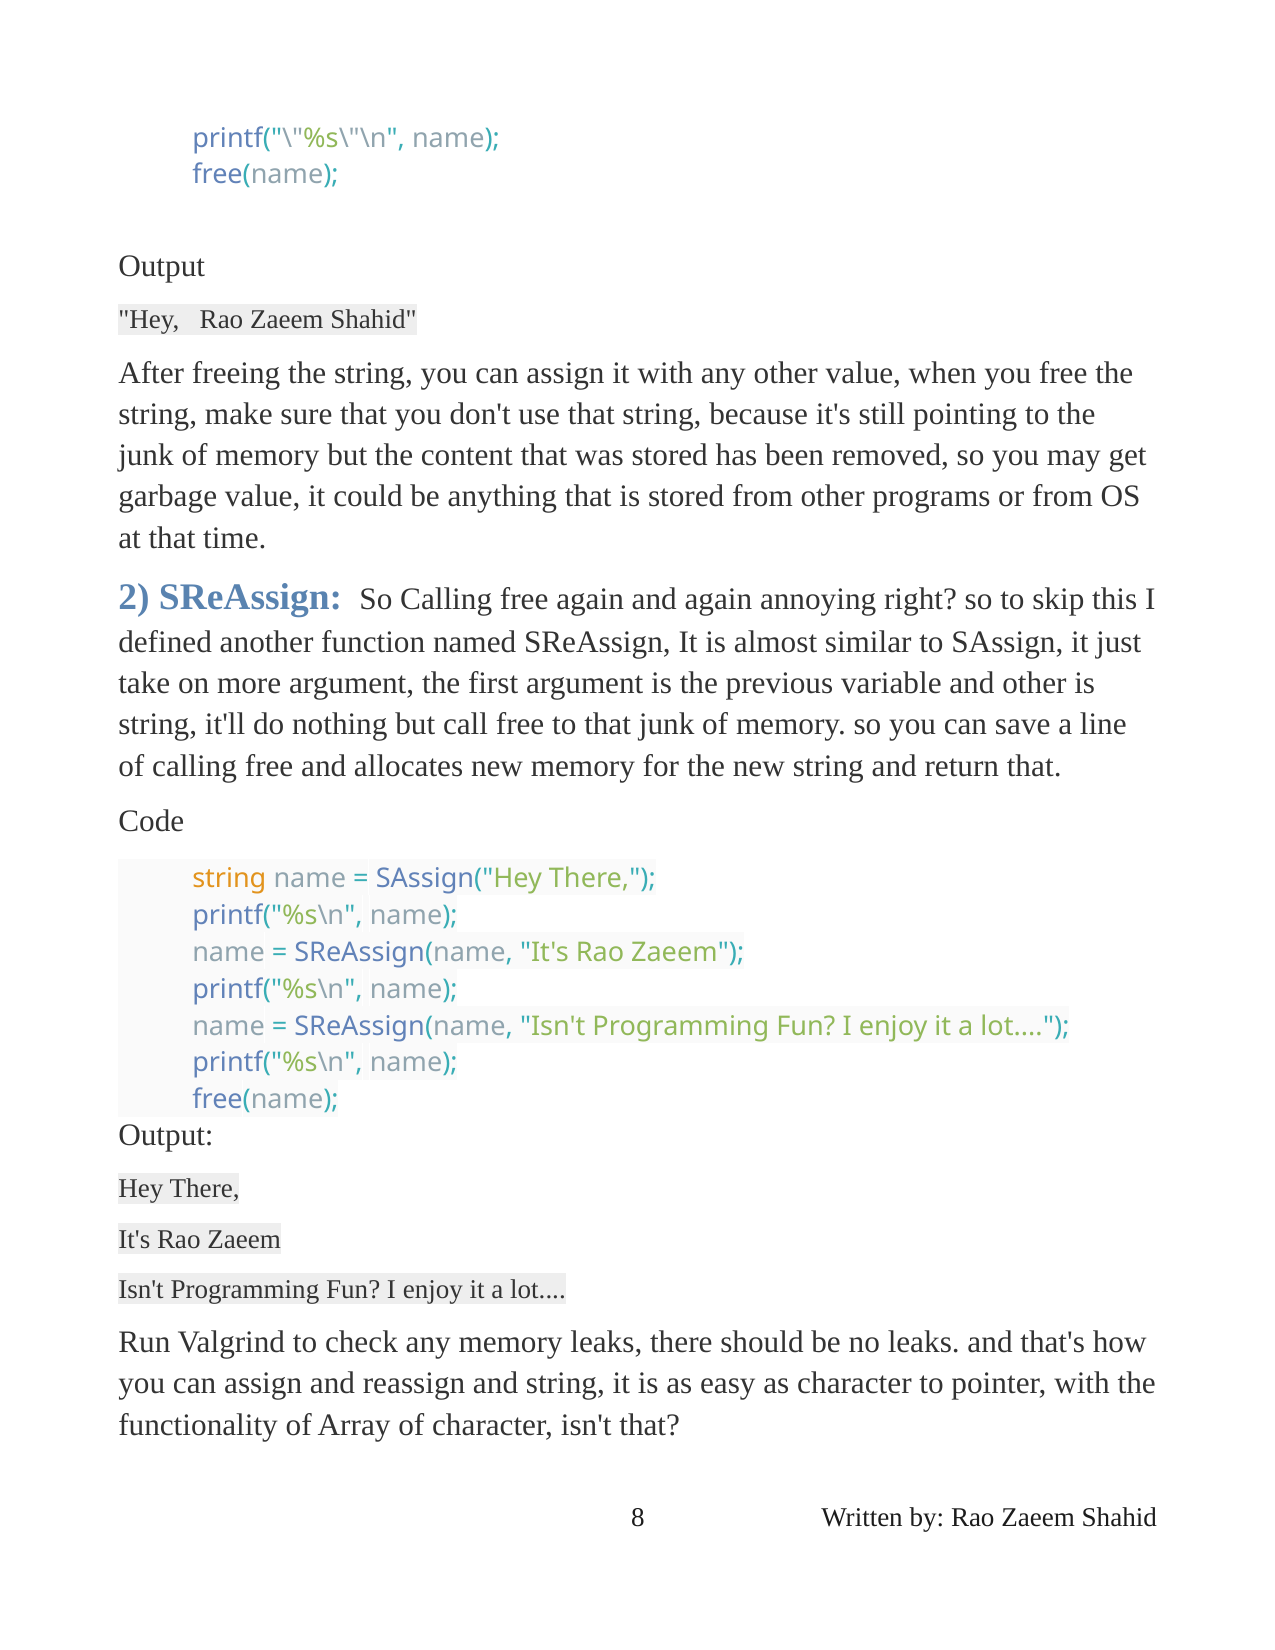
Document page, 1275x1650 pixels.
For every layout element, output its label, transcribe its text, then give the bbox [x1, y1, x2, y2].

text string name = SAssign("Hey There,"); [118, 858, 1157, 895]
text Run Valgrind to check any memory leaks, there should be no leaks. and that's how you can assign and reassign and string, it is as easy as character to pointer, with the functionality of Array of character, isn't that? [118, 1323, 1157, 1442]
text printf("\"%s\"\n", name); [118, 118, 1157, 155]
text printf("%s\n", name); [118, 969, 1157, 1006]
text name = SReAssign(name, "Isn't Programming Fun? I enjoy it a lot...."); [118, 1006, 1157, 1043]
text name = SReAssign(name, "It's Rao Zaeem"); [118, 932, 1157, 969]
text It's Rao Zaeem [118, 1223, 1157, 1254]
text Isn't Programming Fun? I enjoy it a lot.... [118, 1273, 1157, 1304]
text printf("%s\n", name); [118, 895, 1157, 932]
text Output: [118, 1117, 1157, 1153]
text 2) SReAssign: So Calling free again and again annoying right? so to skip this I defined another function named SReAssign, It is almost similar to SAssign, it just take on more argument, the first argument is the previous variable and other is string, it'll do nothing but call free to that junk of memory. so you can save a line of calling free and allocates new memory for the new string and return that. [118, 575, 1157, 783]
text free(name); [118, 155, 1157, 192]
text free(name); [118, 1080, 1157, 1117]
text Code [118, 803, 1157, 839]
text Hey There, [118, 1172, 1157, 1204]
text Output [118, 248, 1157, 284]
text "Hey, Rao Zaeem Shahid" [118, 303, 1157, 335]
text printf("%s\n", name); [118, 1043, 1157, 1080]
text After freeing the string, you can assign it with any other value, when you free the string, make sure that you don't use that string, because it's still pointing to the junk of memory but the content that was stored has been removed, so you may get garbage value, it could be anything that is stored from other programs or from OS at that time. [118, 354, 1157, 555]
